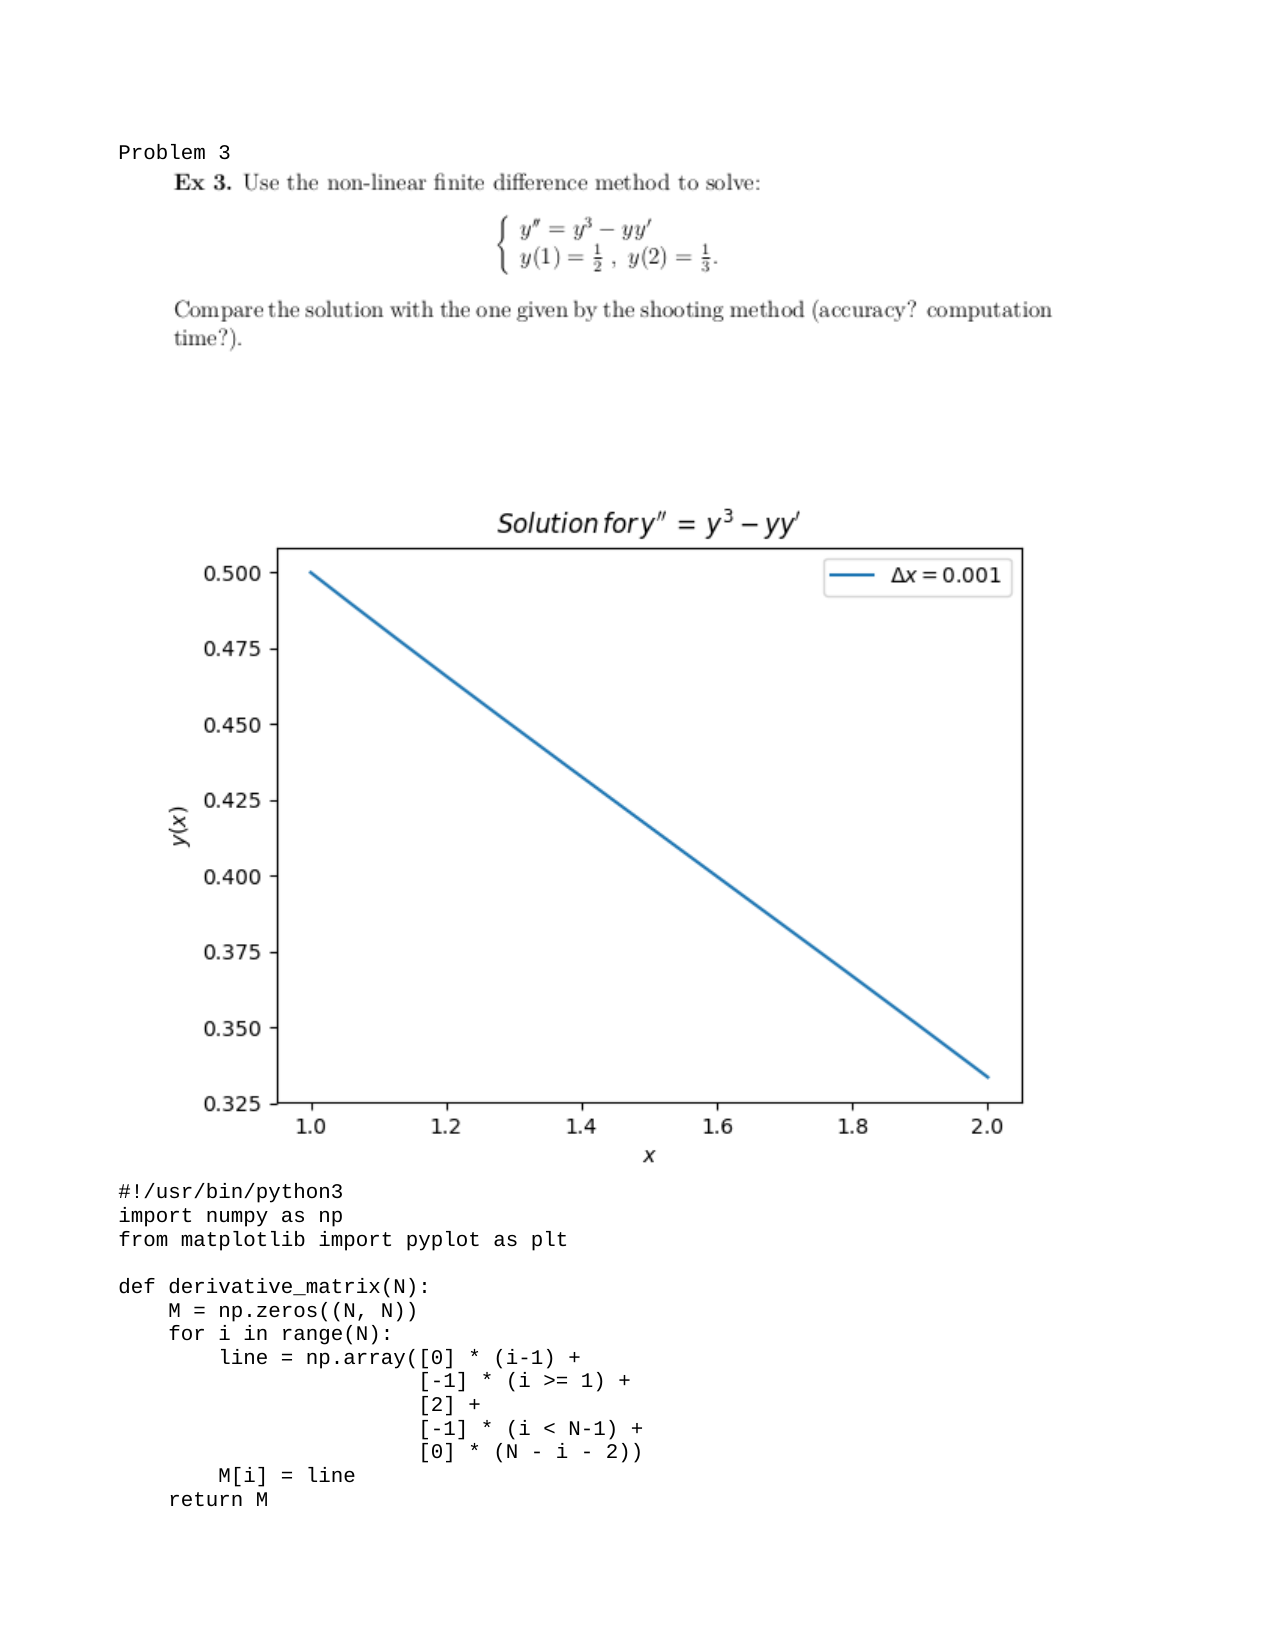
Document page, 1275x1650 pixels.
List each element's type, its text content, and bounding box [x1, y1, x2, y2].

picture [157, 461, 1118, 1182]
text [0] * (N - i - 2)) [118, 1441, 1157, 1465]
text [-1] * (i >= 1) + [118, 1371, 1157, 1394]
text return M [118, 1489, 1157, 1512]
text def derivative_matrix(N): [118, 1276, 1157, 1299]
text import numpy as np [118, 1205, 1157, 1229]
text M = np.zeros((N, N)) [118, 1299, 1157, 1323]
text for i in range(N): [118, 1323, 1157, 1347]
text [-1] * (i < N-1) + [118, 1418, 1157, 1441]
text Problem 3 [118, 142, 1157, 165]
text line = np.array([0] * (i-1) + [118, 1347, 1157, 1371]
text [2] + [118, 1394, 1157, 1418]
text #!/usr/bin/python3 [118, 461, 1157, 1205]
picture [161, 165, 1114, 391]
text from matplotlib import pyplot as plt [118, 1229, 1157, 1252]
text M[i] = line [118, 1465, 1157, 1489]
